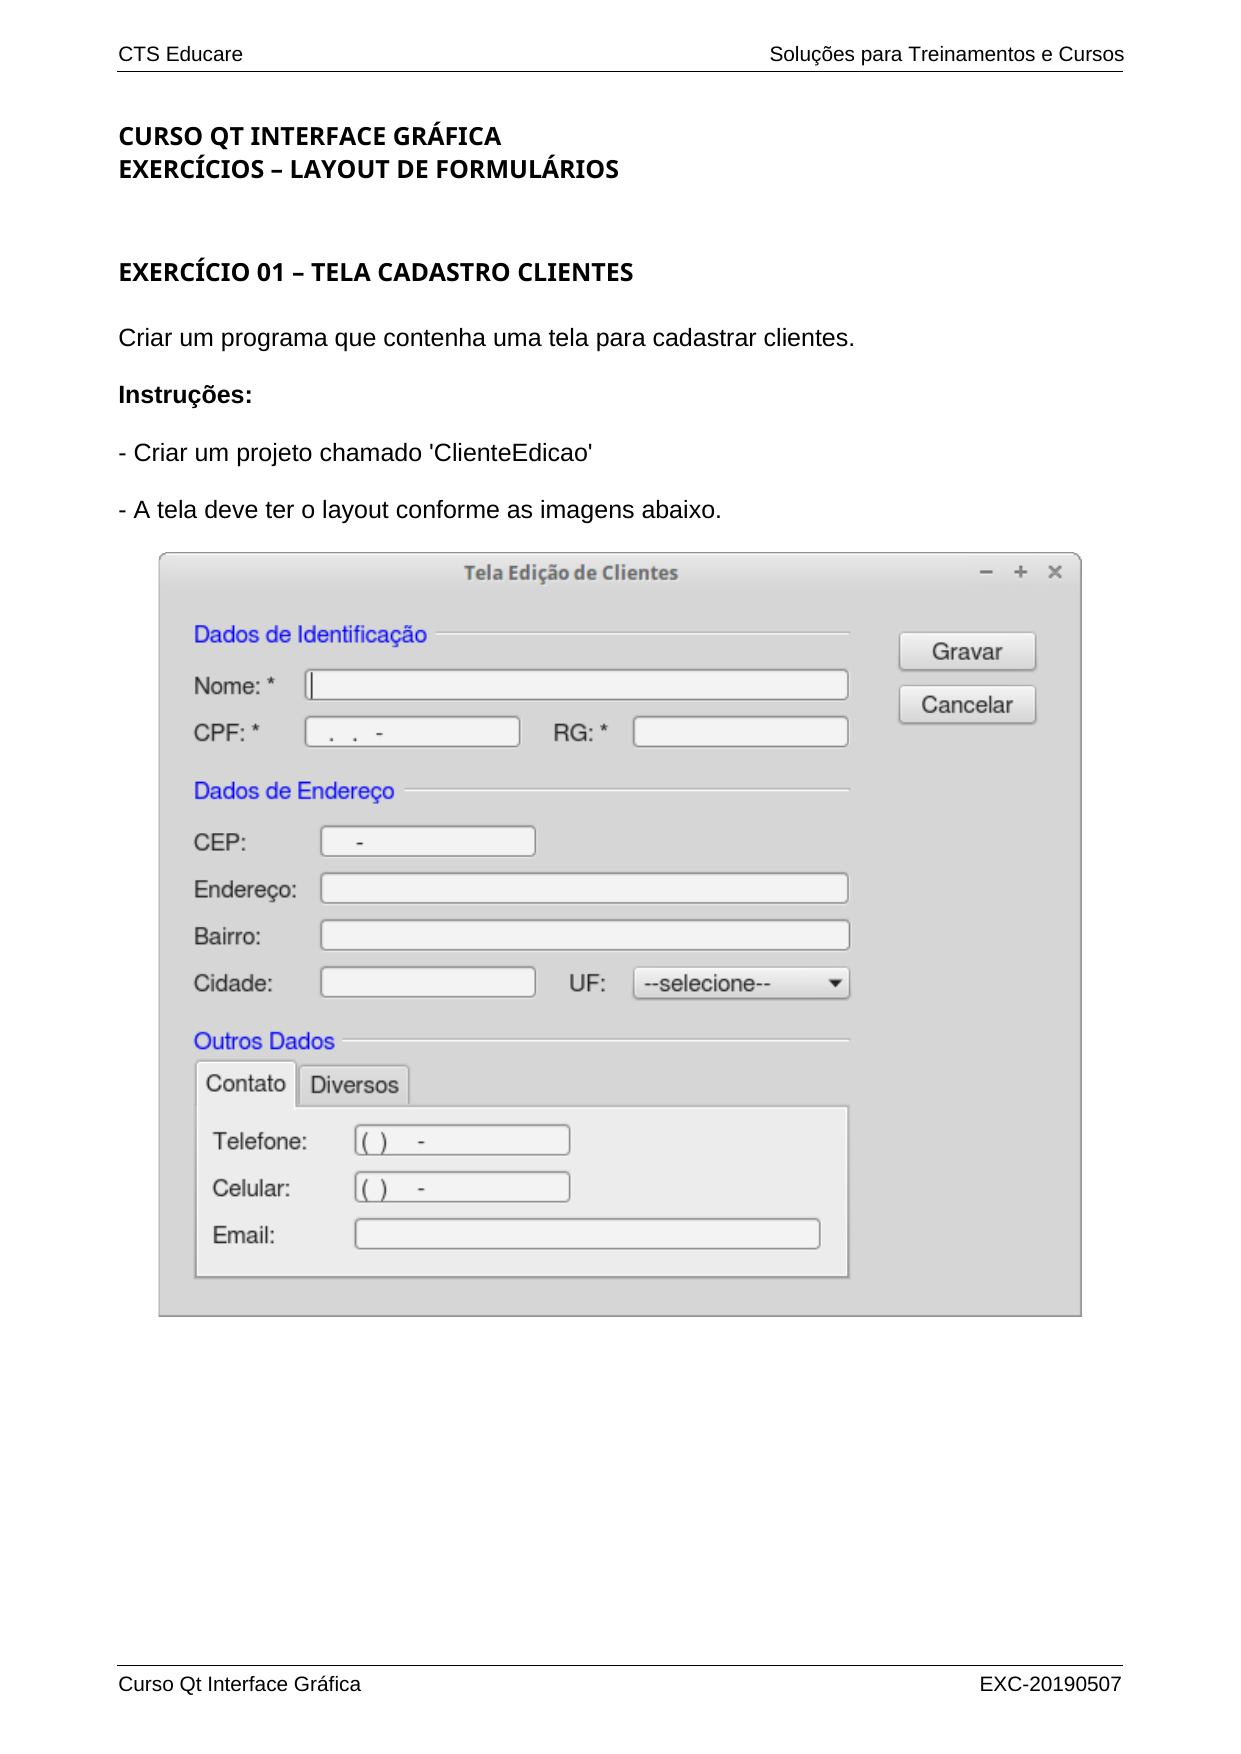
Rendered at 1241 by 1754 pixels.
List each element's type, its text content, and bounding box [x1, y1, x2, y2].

picture [158, 552, 1082, 1317]
text EXERCÍCIO 01 – TELA CADASTRO CLIENTES [118, 254, 1122, 288]
text Instruções: [118, 380, 1122, 409]
text CURSO QT INTERFACE GRÁFICA [118, 118, 1122, 152]
text EXERCÍCIOS – LAYOUT DE FORMULÁRIOS [118, 152, 1122, 186]
text - A tela deve ter o layout conforme as imagens abaixo. [118, 495, 1122, 524]
text Criar um programa que contenha uma tela para cadastrar clientes. [118, 322, 1122, 351]
text - Criar um projeto chamado 'ClienteEdicao' [118, 437, 1122, 466]
